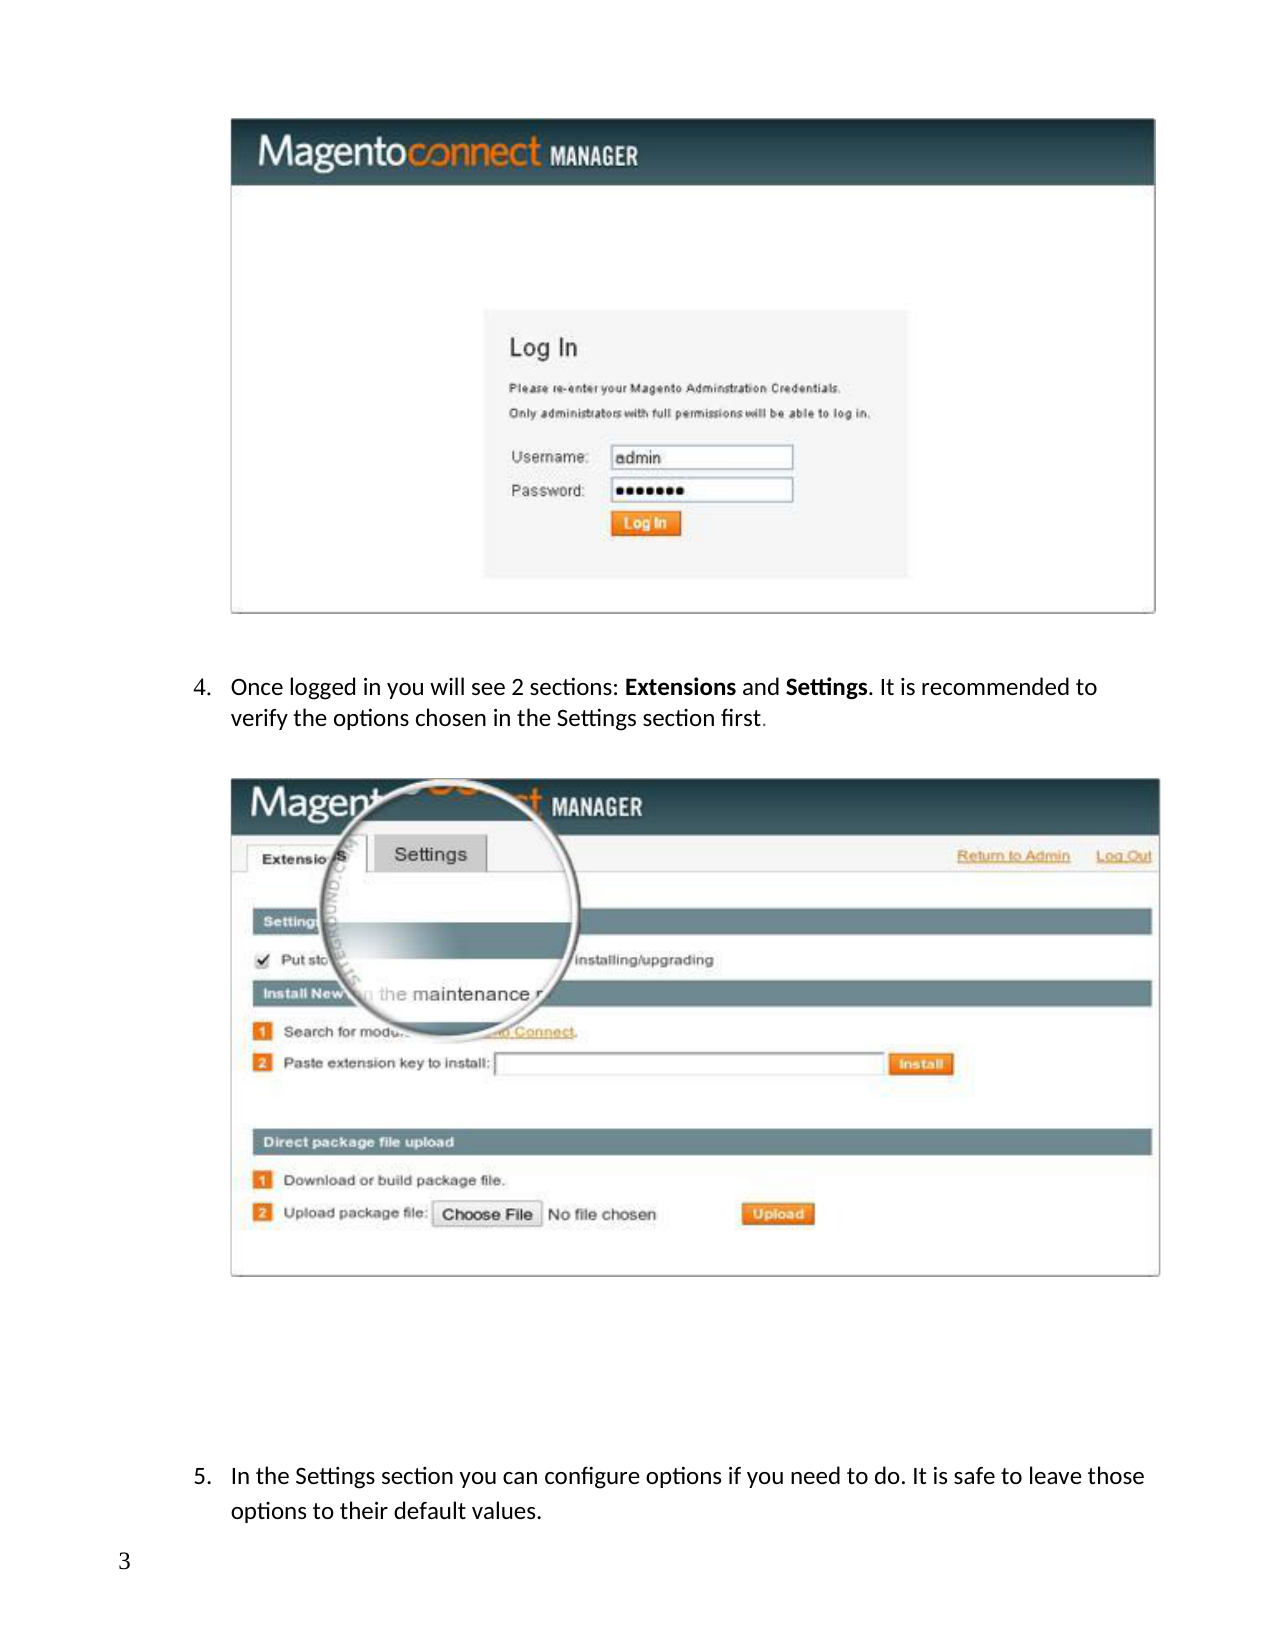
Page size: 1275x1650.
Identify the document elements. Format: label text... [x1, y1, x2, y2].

picture [230, 118, 1156, 614]
list Once logged in you will see 2 sections: Extensions and Settings. It is recommended to verify the options chosen in the Settings section first. [193, 671, 1157, 732]
list In the Settings section you can configure options if you need to do. It is safe to leave those options to their default values. [193, 1460, 1157, 1525]
picture [230, 778, 1161, 1277]
